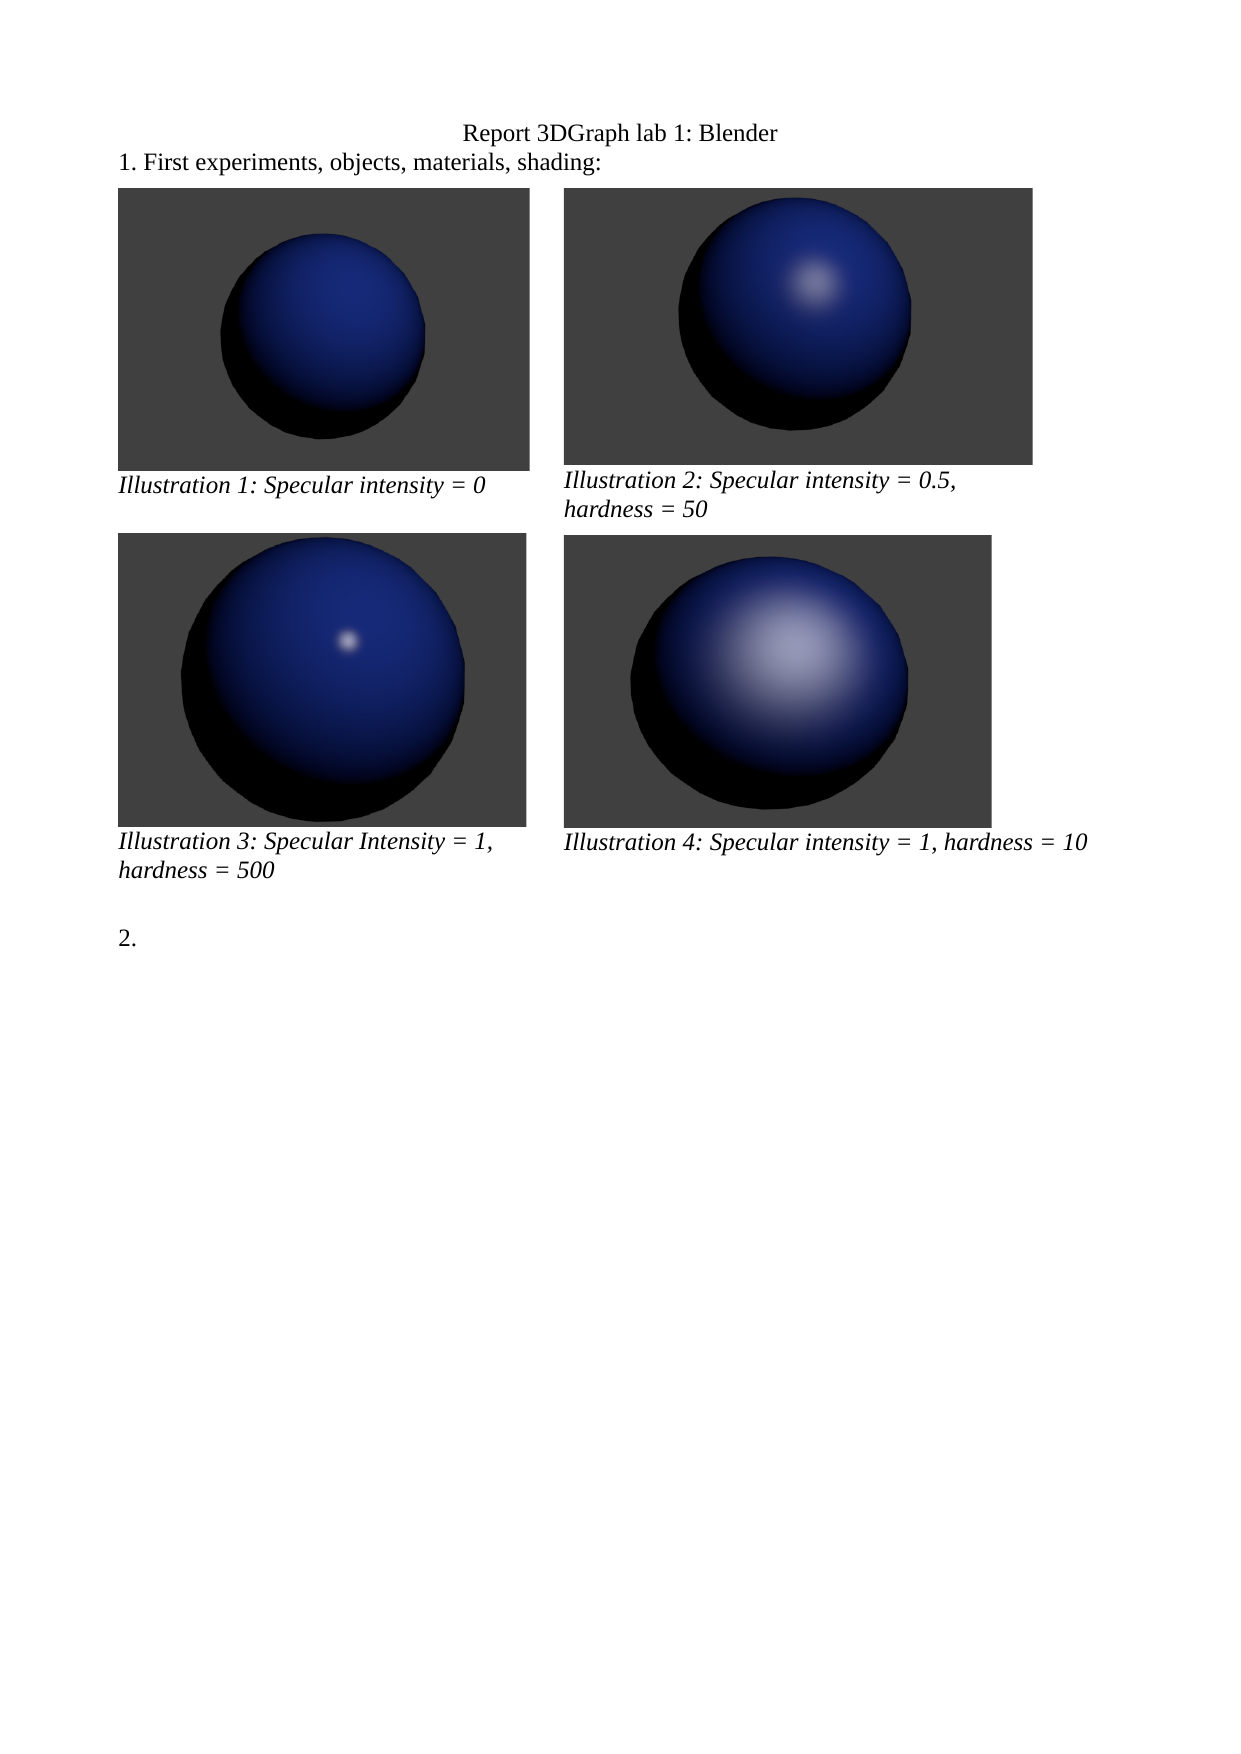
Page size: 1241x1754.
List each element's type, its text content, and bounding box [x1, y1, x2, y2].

text Illustration 1: Specular intensity = 0 [118, 471, 530, 499]
picture [563, 188, 1033, 465]
text Illustration 3: Specular intensity = 1, hardness = 10 [564, 535, 1112, 856]
picture [118, 188, 530, 471]
picture [563, 535, 992, 828]
text 2. [118, 923, 1122, 952]
picture [118, 533, 527, 827]
text 1. First experiments, objects, materials, shading: [118, 147, 1122, 176]
text Report 3DGraph lab 1: Blender [118, 118, 1122, 147]
text Illustration 4: Specular Intensity = 1, hardness = 500 [118, 827, 526, 884]
text Illustration 2: Specular intensity = 0.5, hardness = 50 [564, 465, 1033, 522]
